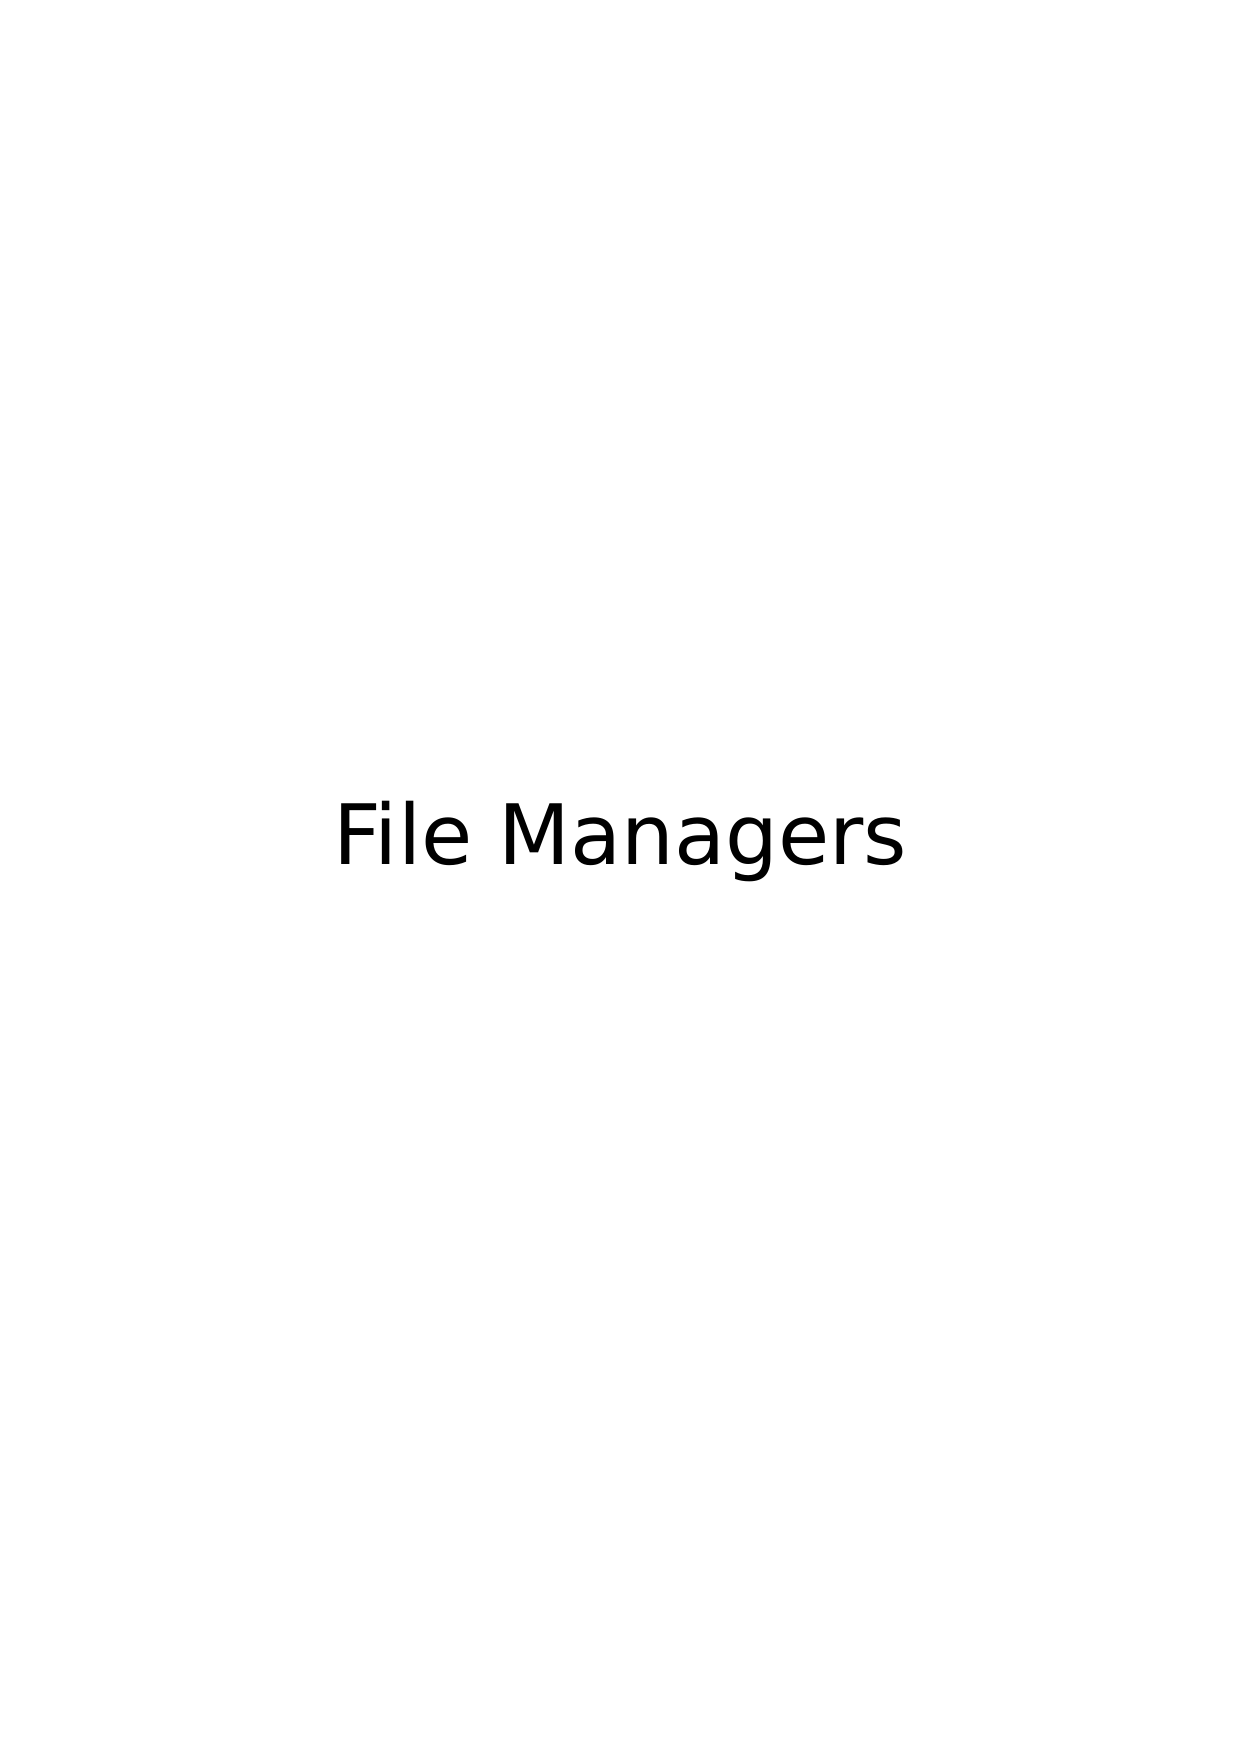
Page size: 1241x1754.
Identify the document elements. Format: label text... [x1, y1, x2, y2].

text File Managers [88, 787, 1152, 884]
